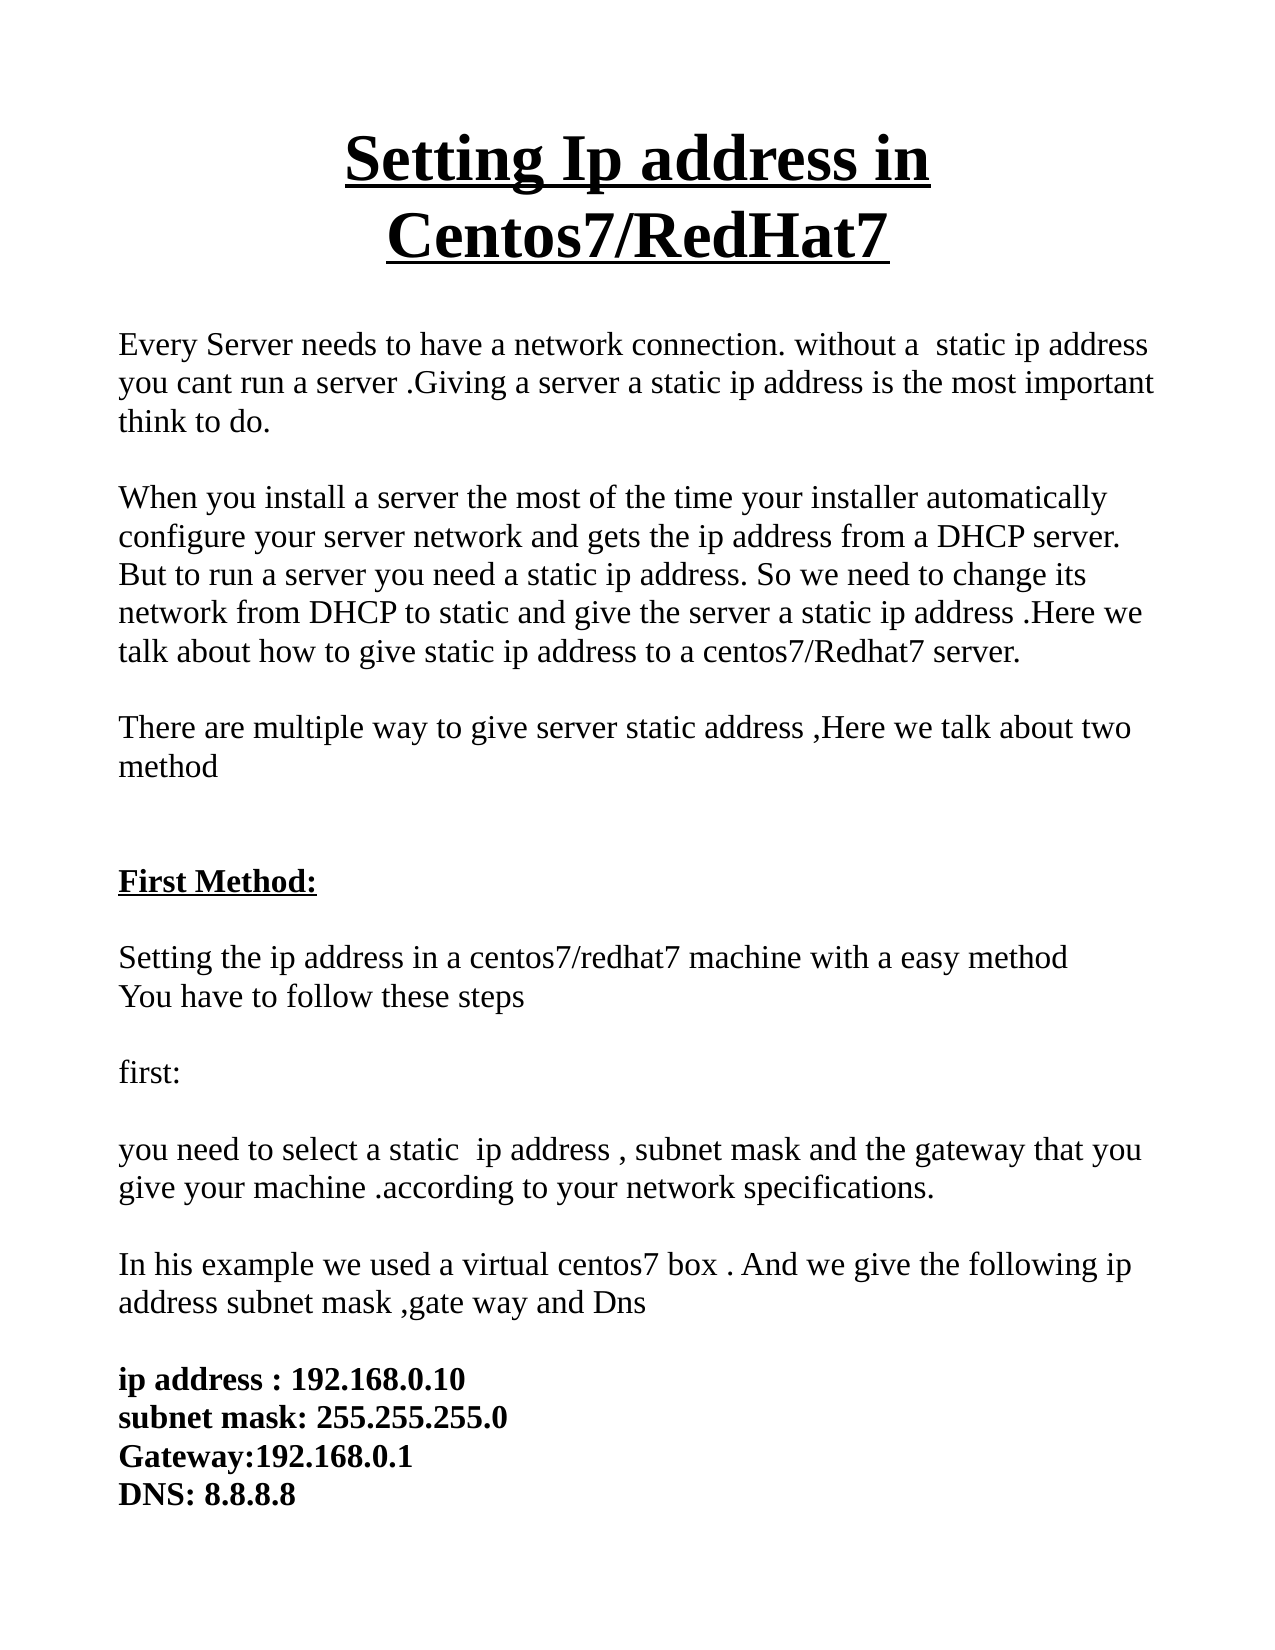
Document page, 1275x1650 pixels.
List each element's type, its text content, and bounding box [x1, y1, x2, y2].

text Every Server needs to have a network connection. without a static ip address you cant run a server .Giving a server a static ip address is the most important think to do. [118, 324, 1157, 439]
text You have to follow these steps [118, 976, 1157, 1014]
text you need to select a static ip address , subnet mask and the gateway that you give your machine .according to your network specifications. [118, 1129, 1157, 1206]
text Gateway:192.168.0.1 [118, 1436, 1157, 1474]
text DNS: 8.8.8.8 [118, 1474, 1157, 1512]
text There are multiple way to give server static address ,Here we talk about two method [118, 707, 1157, 784]
text When you install a server the most of the time your installer automatically configure your server network and gets the ip address from a DHCP server. But to run a server you need a static ip address. So we need to change its network from DHCP to static and give the server a static ip address .Here we talk about how to give static ip address to a centos7/Redhat7 server. [118, 477, 1157, 669]
text Setting Ip address in Centos7/RedHat7 [118, 118, 1157, 271]
text first: [118, 1052, 1157, 1091]
text Setting the ip address in a centos7/redhat7 machine with a easy method [118, 937, 1157, 976]
text First Method: [118, 861, 1157, 899]
text In his example we used a virtual centos7 box . And we give the following ip address subnet mask ,gate way and Dns [118, 1244, 1157, 1321]
text subnet mask: 255.255.255.0 [118, 1397, 1157, 1436]
text ip address : 192.168.0.10 [118, 1359, 1157, 1397]
